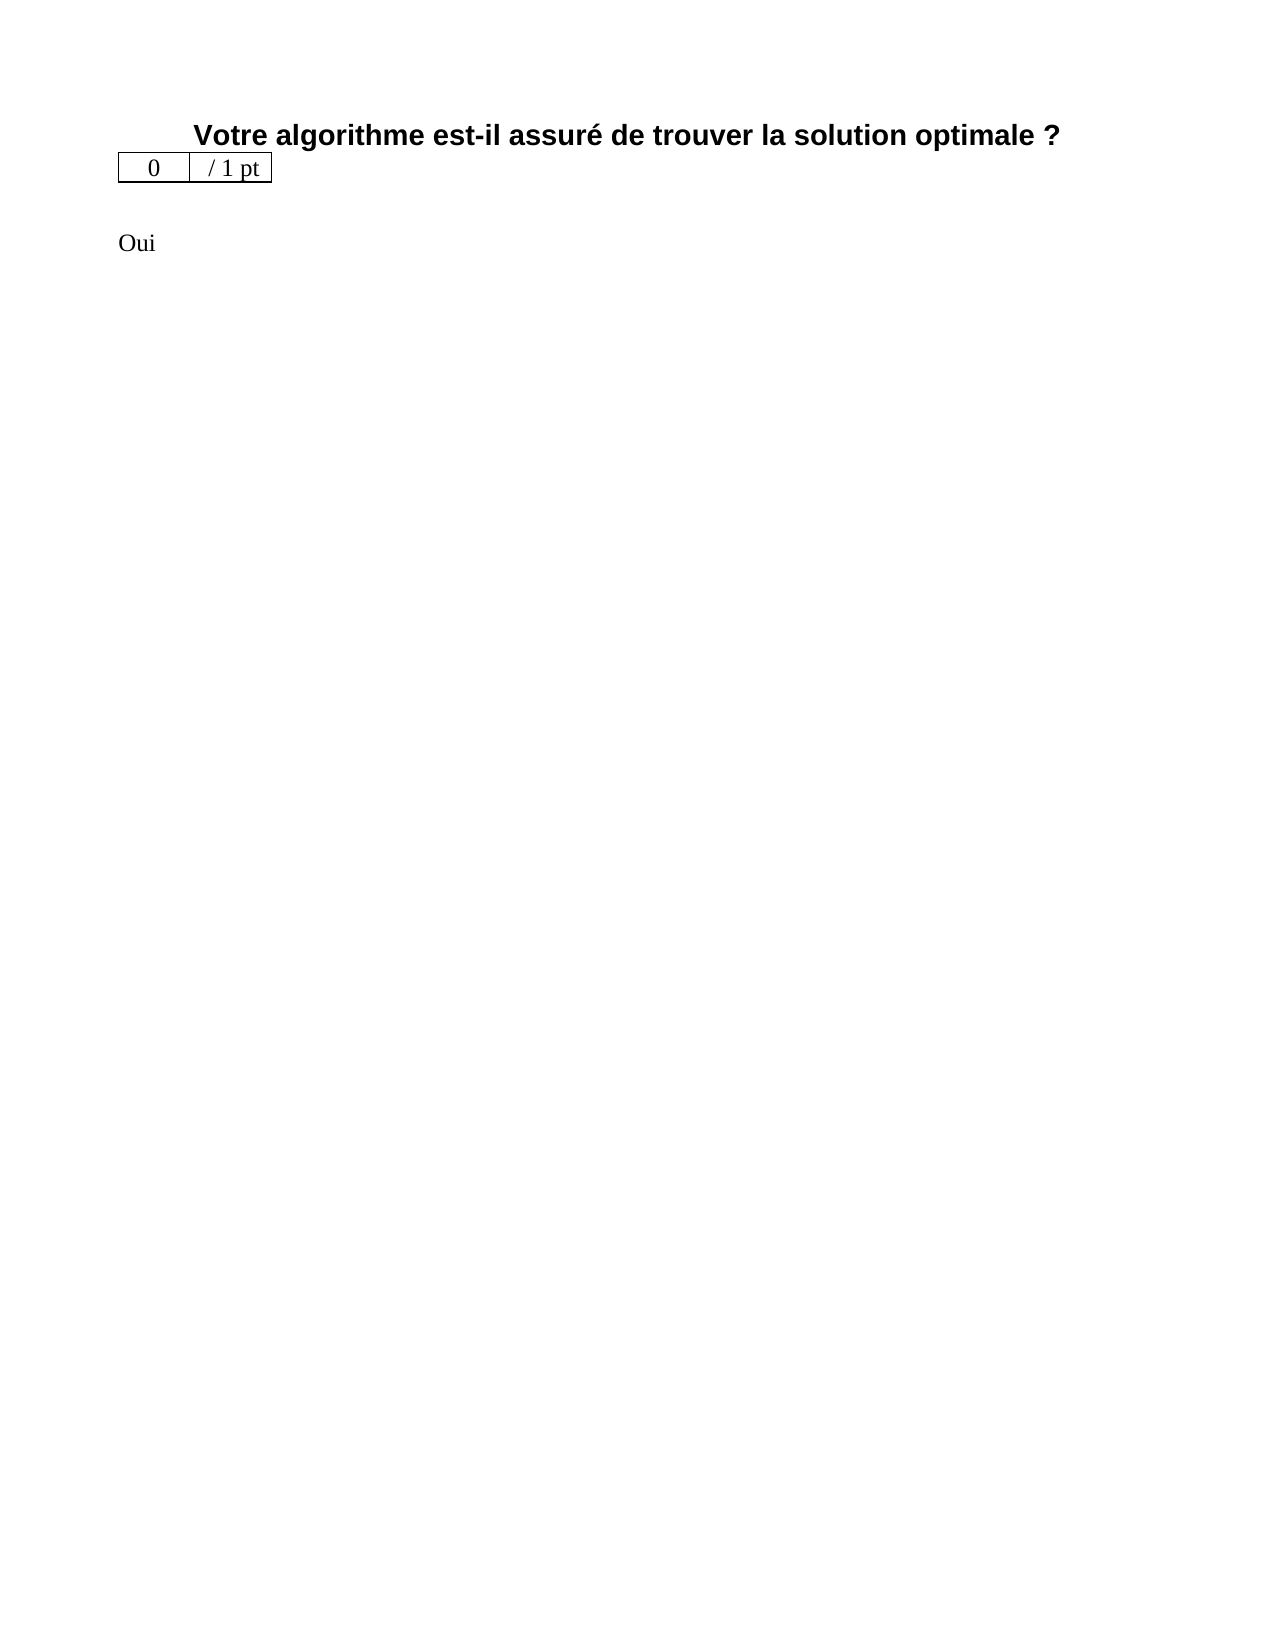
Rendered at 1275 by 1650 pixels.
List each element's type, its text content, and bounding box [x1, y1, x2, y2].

text Oui [118, 199, 1157, 285]
table_header / 1 pt [190, 153, 271, 181]
table_header 0 [119, 153, 189, 181]
subtitle Votre algorithme est-il assuré de trouver la solution optimale ? [118, 118, 1157, 152]
